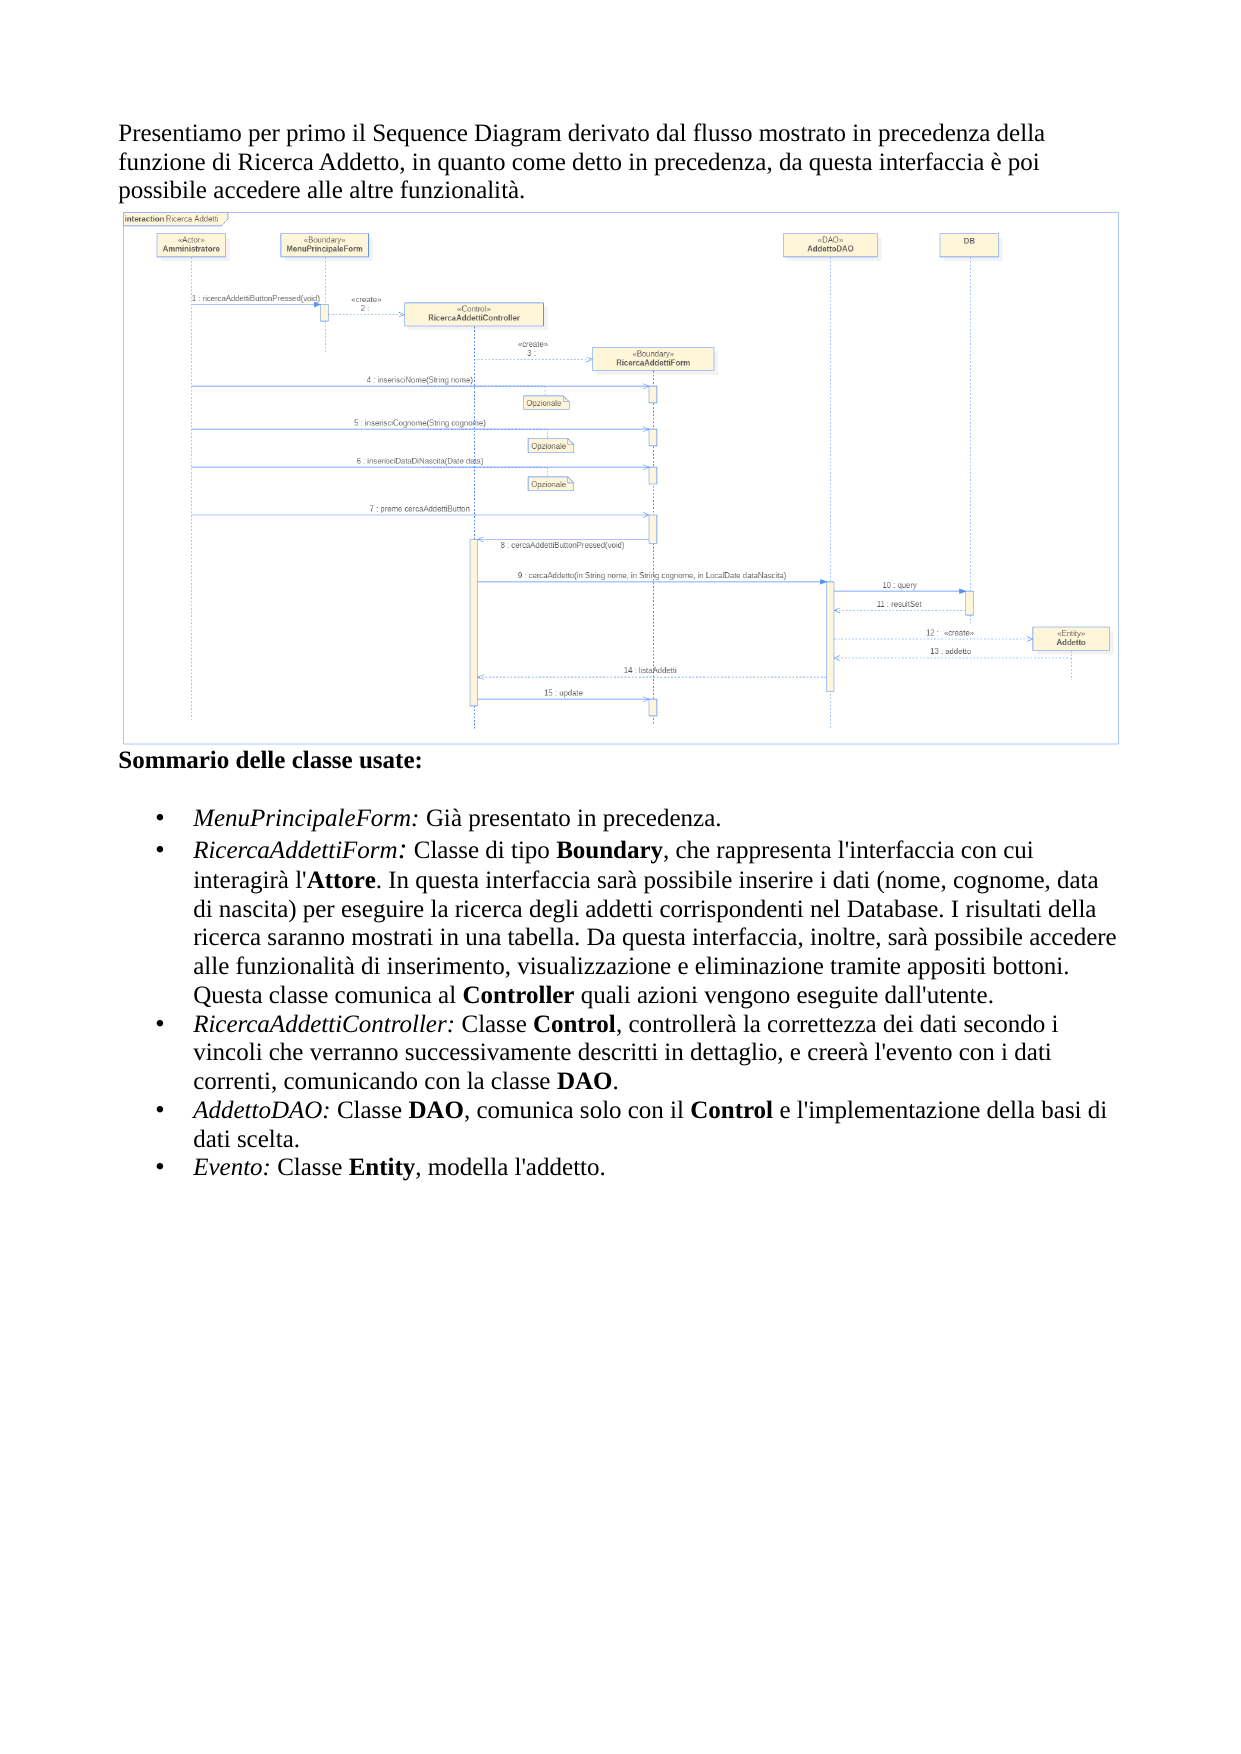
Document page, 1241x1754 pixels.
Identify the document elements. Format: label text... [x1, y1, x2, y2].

text Sommario delle classe usate: [118, 233, 1122, 774]
picture [121, 211, 1120, 746]
text Presentiamo per primo il Sequence Diagram derivato dal flusso mostrato in precedenza della funzione di Ricerca Addetto, in quanto come detto in precedenza, da questa interfaccia è poi possibile accedere alle altre funzionalità. [118, 118, 1122, 204]
list RicercaAddettiController: Classe Control, controllerà la correttezza dei dati secondo i vincoli che verranno successivamente descritti in dettaglio, e creerà l'evento con i dati correnti, comunicando con la classe DAO. [156, 1009, 1122, 1095]
list Evento: Classe Entity, modella l'addetto. [156, 1152, 1122, 1181]
list RicercaAddettiForm: Classe di tipo Boundary, che rappresenta l'interfaccia con cui interagirà l'Attore. In questa interfaccia sarà possibile inserire i dati (nome, cognome, data di nascita) per eseguire la ricerca degli addetti corrispondenti nel Database. I risultati della ricerca saranno mostrati in una tabella. Da questa interfaccia, inoltre, sarà possibile accedere alle funzionalità di inserimento, visualizzazione e eliminazione tramite appositi bottoni. Questa classe comunica al Controller quali azioni vengono eseguite dall'utente. [156, 831, 1122, 1009]
list AddettoDAO: Classe DAO, comunica solo con il Control e l'implementazione della basi di dati scelta. [156, 1095, 1122, 1152]
list MenuPrincipaleForm: Già presentato in precedenza. [156, 803, 1122, 831]
